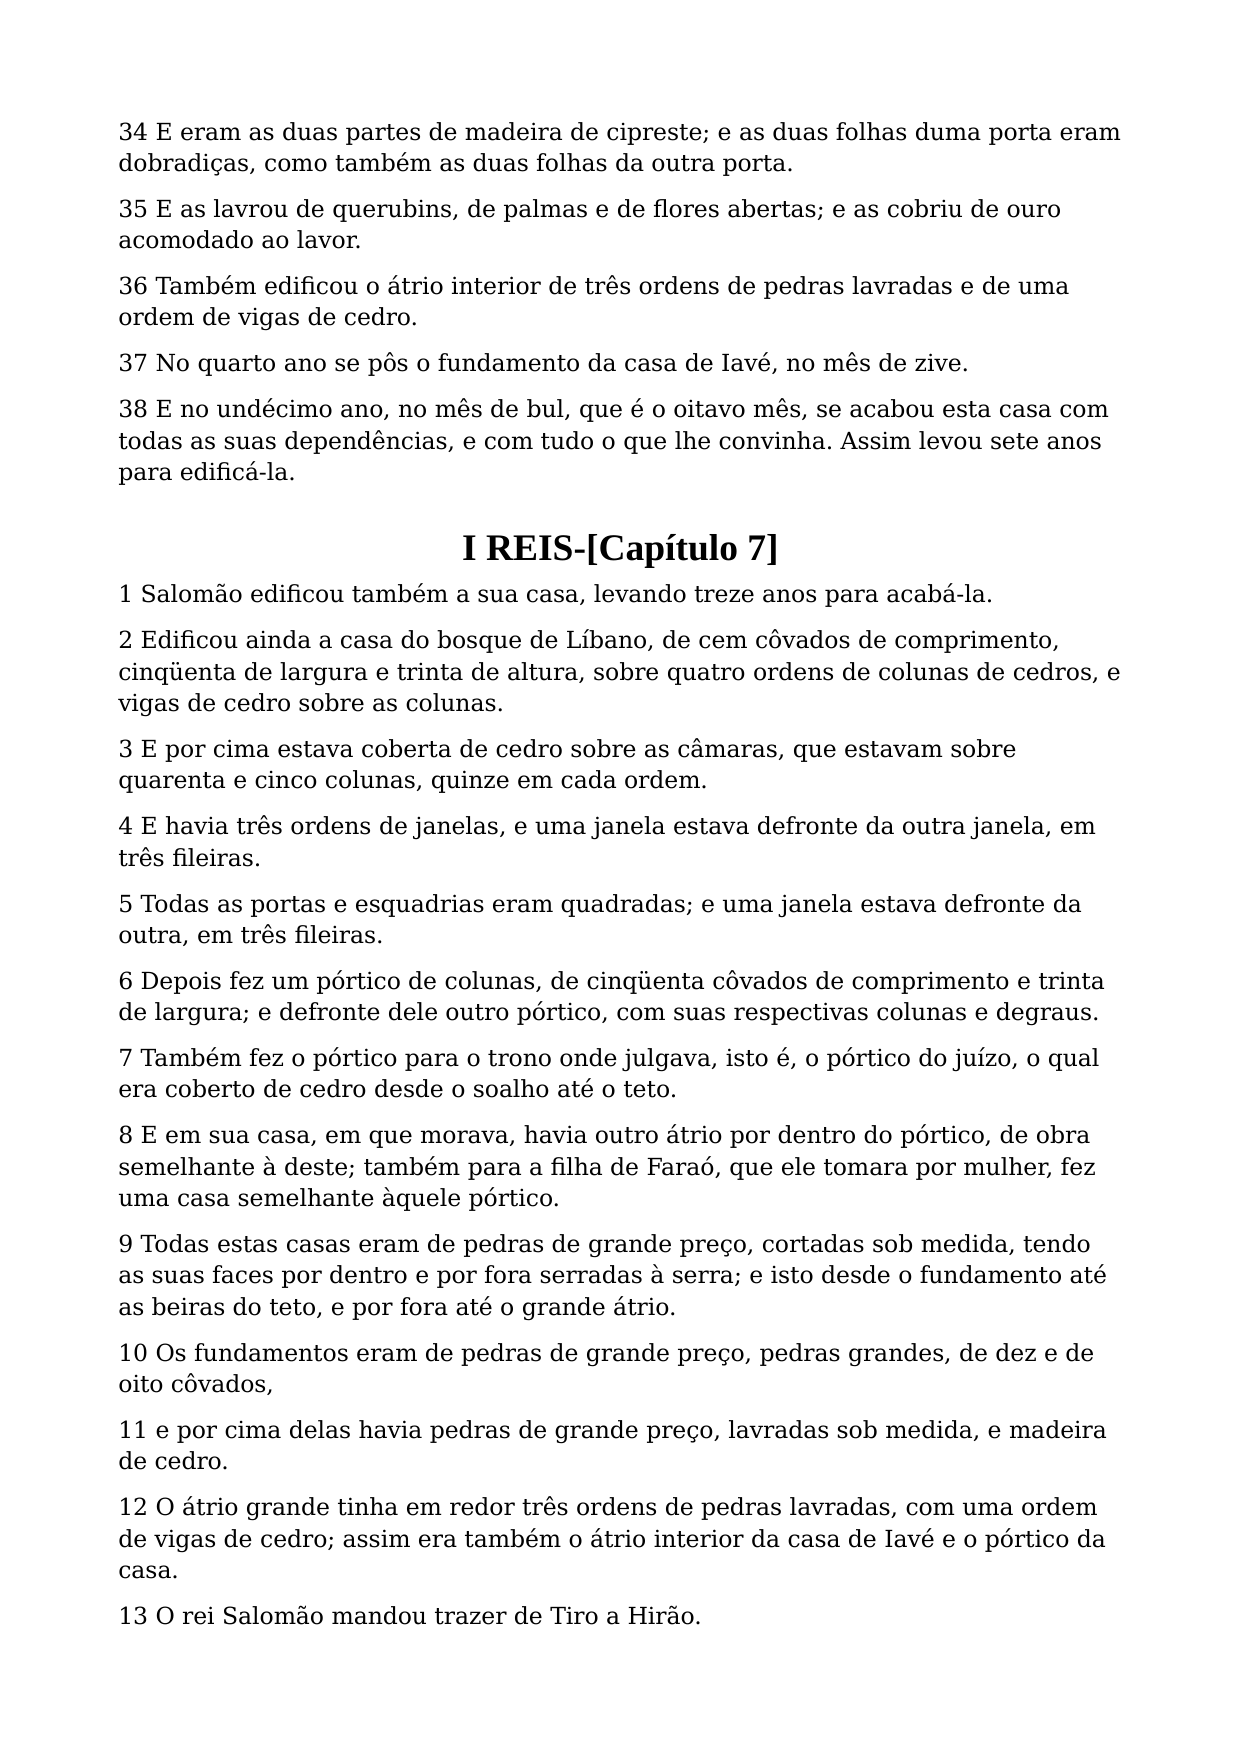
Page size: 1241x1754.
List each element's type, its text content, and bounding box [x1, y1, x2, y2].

text 36 Também edificou o átrio interior de três ordens de pedras lavradas e de uma ordem de vigas de cedro. [118, 273, 1122, 331]
text 9 Todas estas casas eram de pedras de grande preço, cortadas sob medida, tendo as suas faces por dentro e por fora serradas à serra; e isto desde o fundamento até as beiras do teto, e por fora até o grande átrio. [118, 1231, 1122, 1321]
text 10 Os fundamentos eram de pedras de grande preço, pedras grandes, de dez e de oito côvados, [118, 1339, 1122, 1398]
text 8 E em sua casa, em que morava, havia outro átrio por dentro do pórtico, de obra semelhante à deste; também para a filha de Faraó, que ele tomara por mulher, fez uma casa semelhante àquele pórtico. [118, 1122, 1122, 1212]
text 1 Salomão edificou também a sua casa, levando treze anos para acabá-la. [118, 581, 1122, 608]
text 2 Edificou ainda a casa do bosque de Líbano, de cem côvados de comprimento, cinqüenta de largura e trinta de altura, sobre quatro ordens de colunas de cedros, e vigas de cedro sobre as colunas. [118, 627, 1122, 717]
text 5 Todas as portas e esquadrias eram quadradas; e uma janela estava defronte da outra, em três fileiras. [118, 890, 1122, 949]
text 37 No quarto ano se pôs o fundamento da casa de Iavé, no mês de zive. [118, 350, 1122, 377]
text 3 E por cima estava coberta de cedro sobre as câmaras, que estavam sobre quarenta e cinco colunas, quinze em cada ordem. [118, 736, 1122, 794]
text 4 E havia três ordens de janelas, e uma janela estava defronte da outra janela, em três fileiras. [118, 813, 1122, 872]
text 7 Também fez o pórtico para o trono onde julgava, isto é, o pórtico do juízo, o qual era coberto de cedro desde o soalho até o teto. [118, 1045, 1122, 1103]
text 12 O átrio grande tinha em redor três ordens de pedras lavradas, com uma ordem de vigas de cedro; assim era também o átrio interior da casa de Iavé e o pórtico da casa. [118, 1494, 1122, 1584]
text 6 Depois fez um pórtico de colunas, de cinqüenta côvados de comprimento e trinta de largura; e defronte dele outro pórtico, com suas respectivas colunas e degraus. [118, 967, 1122, 1026]
text 13 O rei Salomão mandou trazer de Tiro a Hirão. [118, 1603, 1122, 1630]
subtitle I REIS-[Capítulo 7] [118, 525, 1122, 568]
text 34 E eram as duas partes de madeira de cipreste; e as duas folhas duma porta eram dobradiças, como também as duas folhas da outra porta. [118, 118, 1122, 177]
text 11 e por cima delas havia pedras de grande preço, lavradas sob medida, e madeira de cedro. [118, 1417, 1122, 1475]
text 35 E as lavrou de querubins, de palmas e de flores abertas; e as cobriu de ouro acomodado ao lavor. [118, 195, 1122, 254]
text 38 E no undécimo ano, no mês de bul, que é o oitavo mês, se acabou esta casa com todas as suas dependências, e com tudo o que lhe convinha. Assim levou sete anos para edificá-la. [118, 396, 1122, 486]
